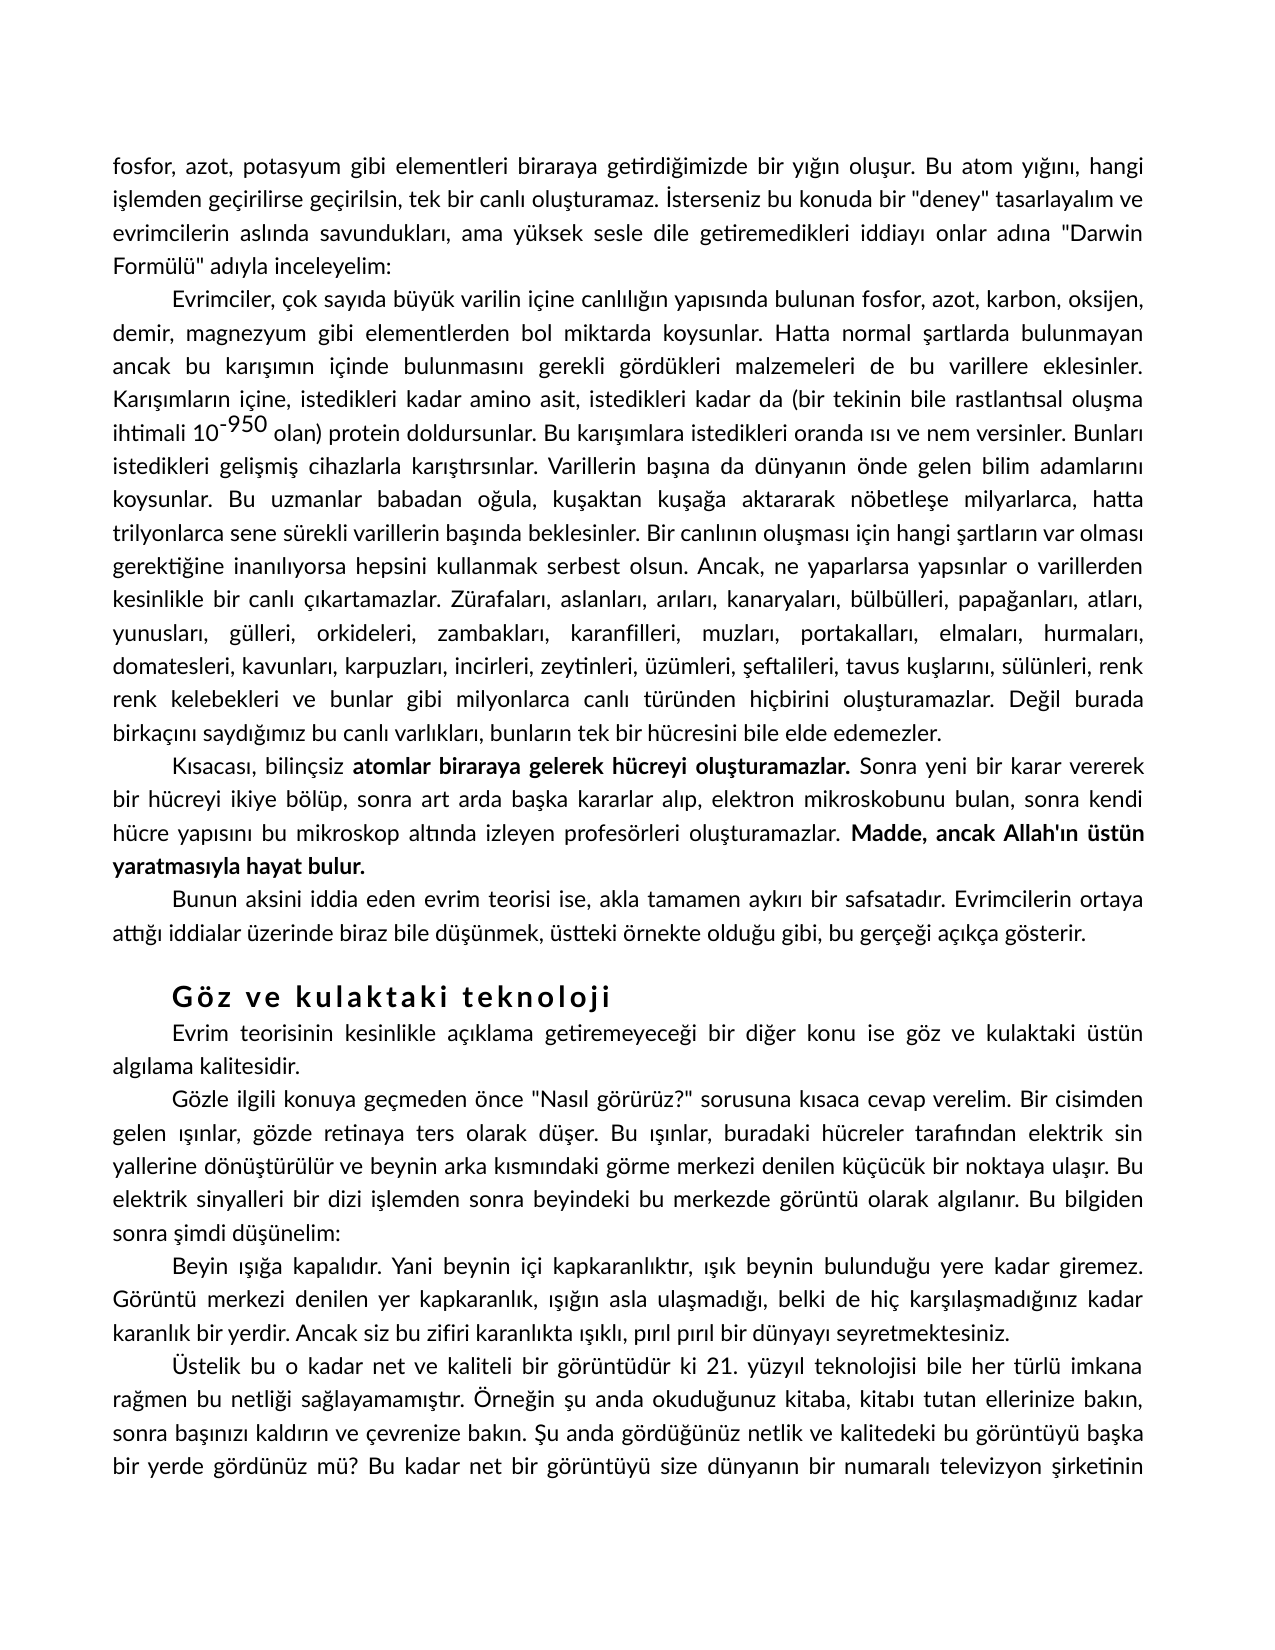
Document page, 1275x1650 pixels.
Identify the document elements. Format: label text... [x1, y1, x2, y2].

text Evrim teorisinin kesinlikle açıklama getiremeyeceği bir diğer konu ise göz ve kulaktaki üstün algılama kalitesidir. [112, 1014, 1145, 1081]
text Gözle ilgili konuya geçmeden önce "Nasıl görürüz?" sorusuna kısaca cevap verelim. Bir cisimden gelen ışınlar, gözde retinaya ters olarak düşer. Bu ışınlar, buradaki hücreler tarafından elektrik sin yallerine dönüştürülür ve beynin arka kısmındaki görme merkezi denilen küçücük bir noktaya ulaşır. Bu elektrik sinyalleri bir dizi işlemden sonra beyindeki bu merkezde görüntü olarak algılanır. Bu bilgiden sonra şimdi düşünelim: [112, 1081, 1145, 1248]
text Bunun aksini iddia eden evrim teorisi ise, akla tamamen aykırı bir safsatadır. Evrimcilerin ortaya attığı iddialar üzerinde biraz bile düşünmek, üstteki örnekte olduğu gibi, bu gerçeği açıkça gösterir. [112, 881, 1145, 948]
text Göz ve kulaktaki teknoloji [112, 981, 1145, 1014]
text fosfor, azot, potasyum gibi elementleri biraraya getirdiğimizde bir yığın oluşur. Bu atom yığını, hangi işlemden geçirilirse geçirilsin, tek bir canlı oluşturamaz. İsterseniz bu konuda bir "deney" tasarlayalım ve evrimcilerin aslında savundukları, ama yüksek sesle dile getiremedikleri iddiayı onlar adına "Darwin Formülü" adıyla inceleyelim: [112, 148, 1145, 281]
text Beyin ışığa kapalıdır. Yani beynin içi kapkaranlıktır, ışık beynin bulunduğu yere kadar giremez. Görüntü merkezi denilen yer kapkaranlık, ışığın asla ulaşmadığı, belki de hiç karşılaşmadığınız kadar karanlık bir yerdir. Ancak siz bu zifiri karanlıkta ışıklı, pırıl pırıl bir dünyayı seyretmektesiniz. [112, 1248, 1145, 1348]
text Üstelik bu o kadar net ve kaliteli bir görüntüdür ki 21. yüzyıl teknolojisi bile her türlü imkana rağmen bu netliği sağlayamamıştır. Örneğin şu anda okuduğunuz kitaba, kitabı tutan ellerinize bakın, sonra başınızı kaldırın ve çevrenize bakın. Şu anda gördüğünüz netlik ve kalitedeki bu görüntüyü başka bir yerde gördünüz mü? Bu kadar net bir görüntüyü size dünyanın bir numaralı televizyon şirketinin [112, 1348, 1145, 1481]
text Kısacası, bilinçsiz atomlar biraraya gelerek hücreyi oluşturamazlar. Sonra yeni bir karar vererek bir hücreyi ikiye bölüp, sonra art arda başka kararlar alıp, elektron mikroskobunu bulan, sonra kendi hücre yapısını bu mikroskop altında izleyen profesörleri oluşturamazlar. Madde, ancak Allah'ın üstün yaratmasıyla hayat bulur. [112, 748, 1145, 881]
text Evrimciler, çok sayıda büyük varilin içine canlılığın yapısında bulunan fosfor, azot, karbon, oksijen, demir, magnezyum gibi elementlerden bol miktarda koysunlar. Hatta normal şartlarda bulunmayan ancak bu karışımın içinde bulunmasını gerekli gördükleri malzemeleri de bu varillere eklesinler. Karışımların içine, istedikleri kadar amino asit, istedikleri kadar da (bir tekinin bile rastlantısal oluşma ihtimali 10-950 olan) protein doldursunlar. Bu karışımlara istedikleri oranda ısı ve nem versinler. Bunları istedikleri gelişmiş cihazlarla karıştırsınlar. Varillerin başına da dünyanın önde gelen bilim adamlarını koysunlar. Bu uzmanlar babadan oğula, kuşaktan kuşağa aktararak nöbetleşe milyarlarca, hatta trilyonlarca sene sürekli varillerin başında beklesinler. Bir canlının oluşması için hangi şartların var olması gerektiğine inanılıyorsa hepsini kullanmak serbest olsun. Ancak, ne yaparlarsa yapsınlar o varillerden kesinlikle bir canlı çıkartamazlar. Zürafaları, aslanları, arıları, kanaryaları, bülbülleri, papağanları, atları, yunusları, gülleri, orkideleri, zambakları, karanfilleri, muzları, portakalları, elmaları, hurmaları, domatesleri, kavunları, karpuzları, incirleri, zeytinleri, üzümleri, şeftalileri, tavus kuşlarını, sülünleri, renk renk kelebekleri ve bunlar gibi milyonlarca canlı türünden hiçbirini oluşturamazlar. Değil burada birkaçını saydığımız bu canlı varlıkları, bunların tek bir hücresini bile elde edemezler. [112, 281, 1145, 748]
